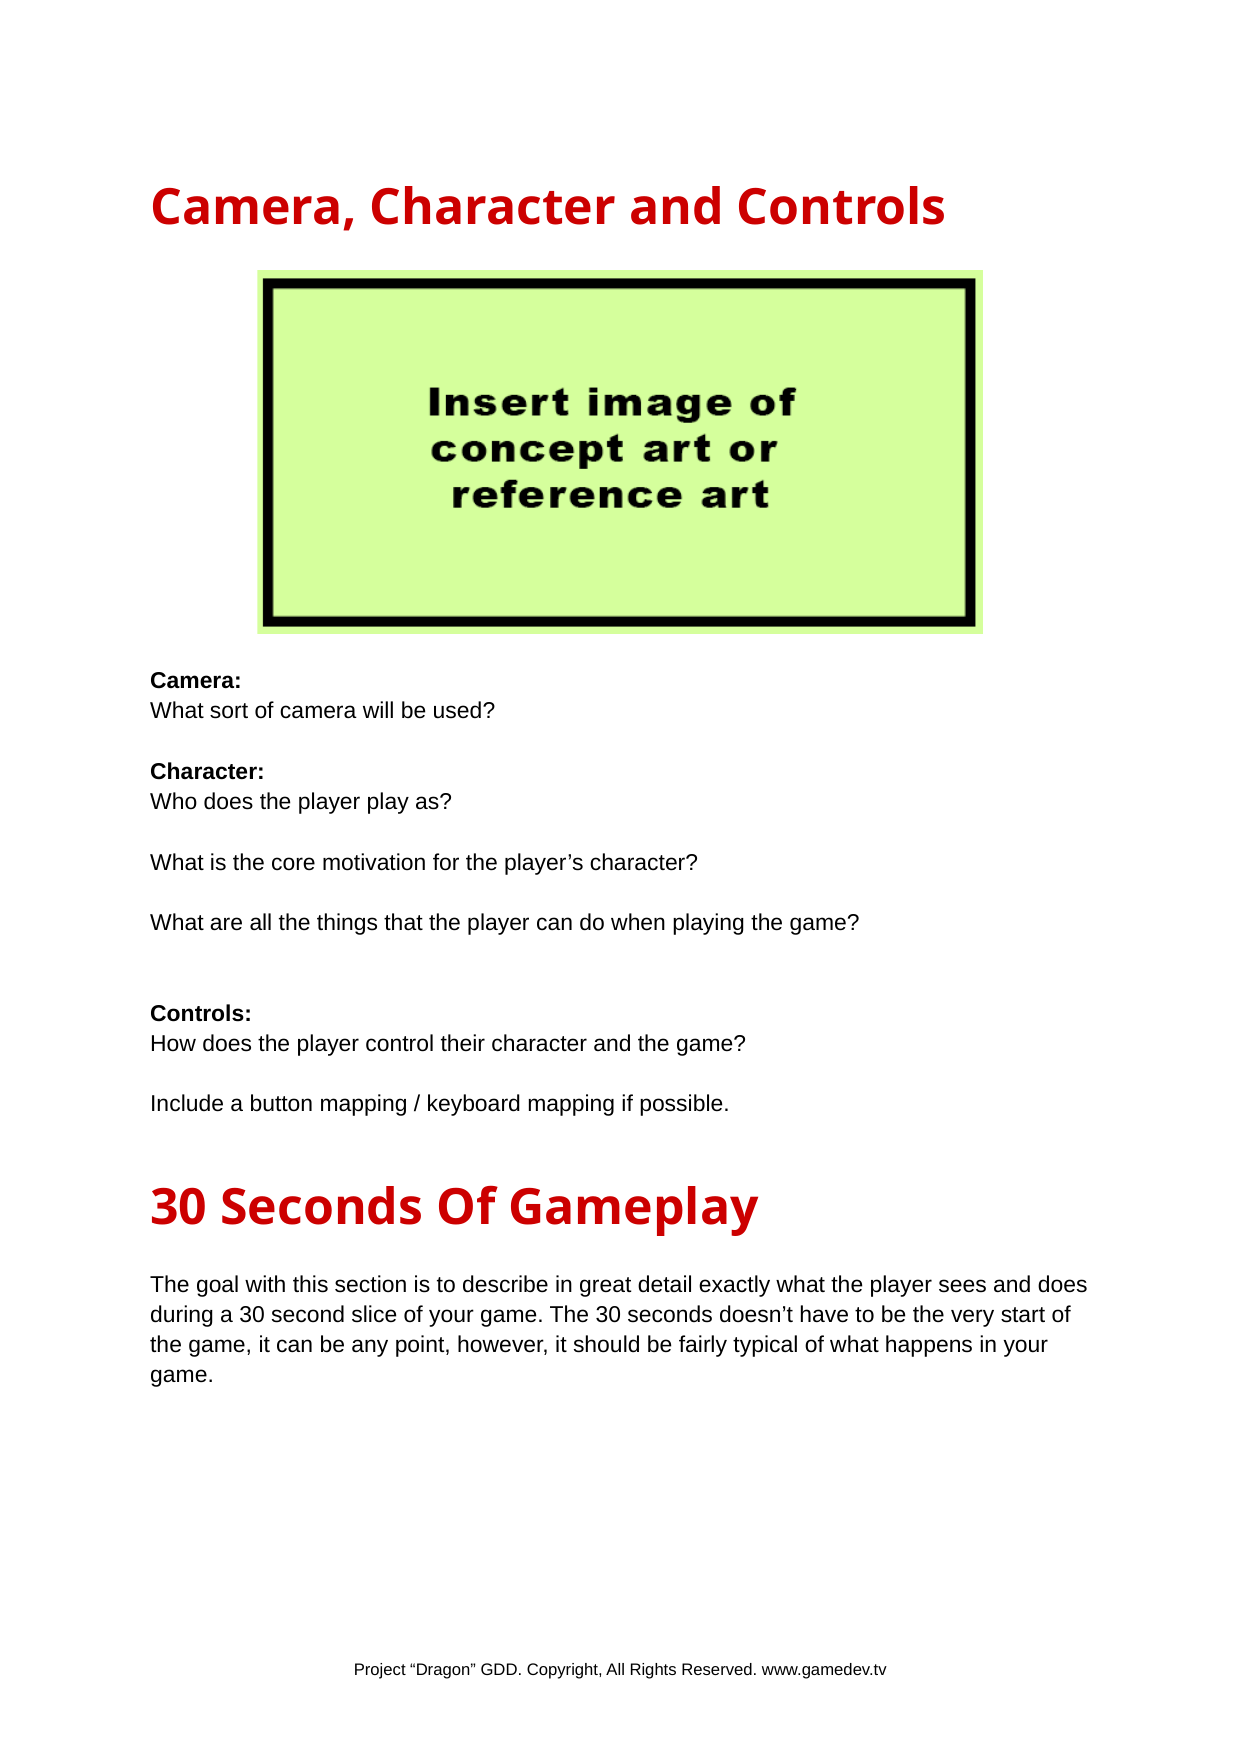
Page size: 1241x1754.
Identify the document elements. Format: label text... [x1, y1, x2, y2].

text Character: [150, 758, 1090, 784]
subtitle Camera, Character and Controls [150, 171, 1090, 239]
text What are all the things that the player can do when playing the game? [150, 909, 1090, 935]
subtitle 30 Seconds Of Gameplay [150, 1171, 1090, 1239]
picture [257, 270, 983, 634]
text Controls: [150, 999, 1090, 1026]
text What sort of camera will be used? [150, 697, 1090, 724]
text What is the core motivation for the player’s character? [150, 848, 1090, 875]
text Who does the player play as? [150, 788, 1090, 814]
text How does the player control their character and the game? [150, 1030, 1090, 1056]
text Camera: [150, 667, 1090, 693]
text The goal with this section is to describe in great detail exactly what the player sees and does during a 30 second slice of your game. The 30 seconds doesn’t have to be the very start of the game, it can be any point, however, it should be fairly typical of what happens in your game. [150, 1271, 1090, 1388]
text Include a button mapping / keyboard mapping if possible. [150, 1090, 1090, 1116]
